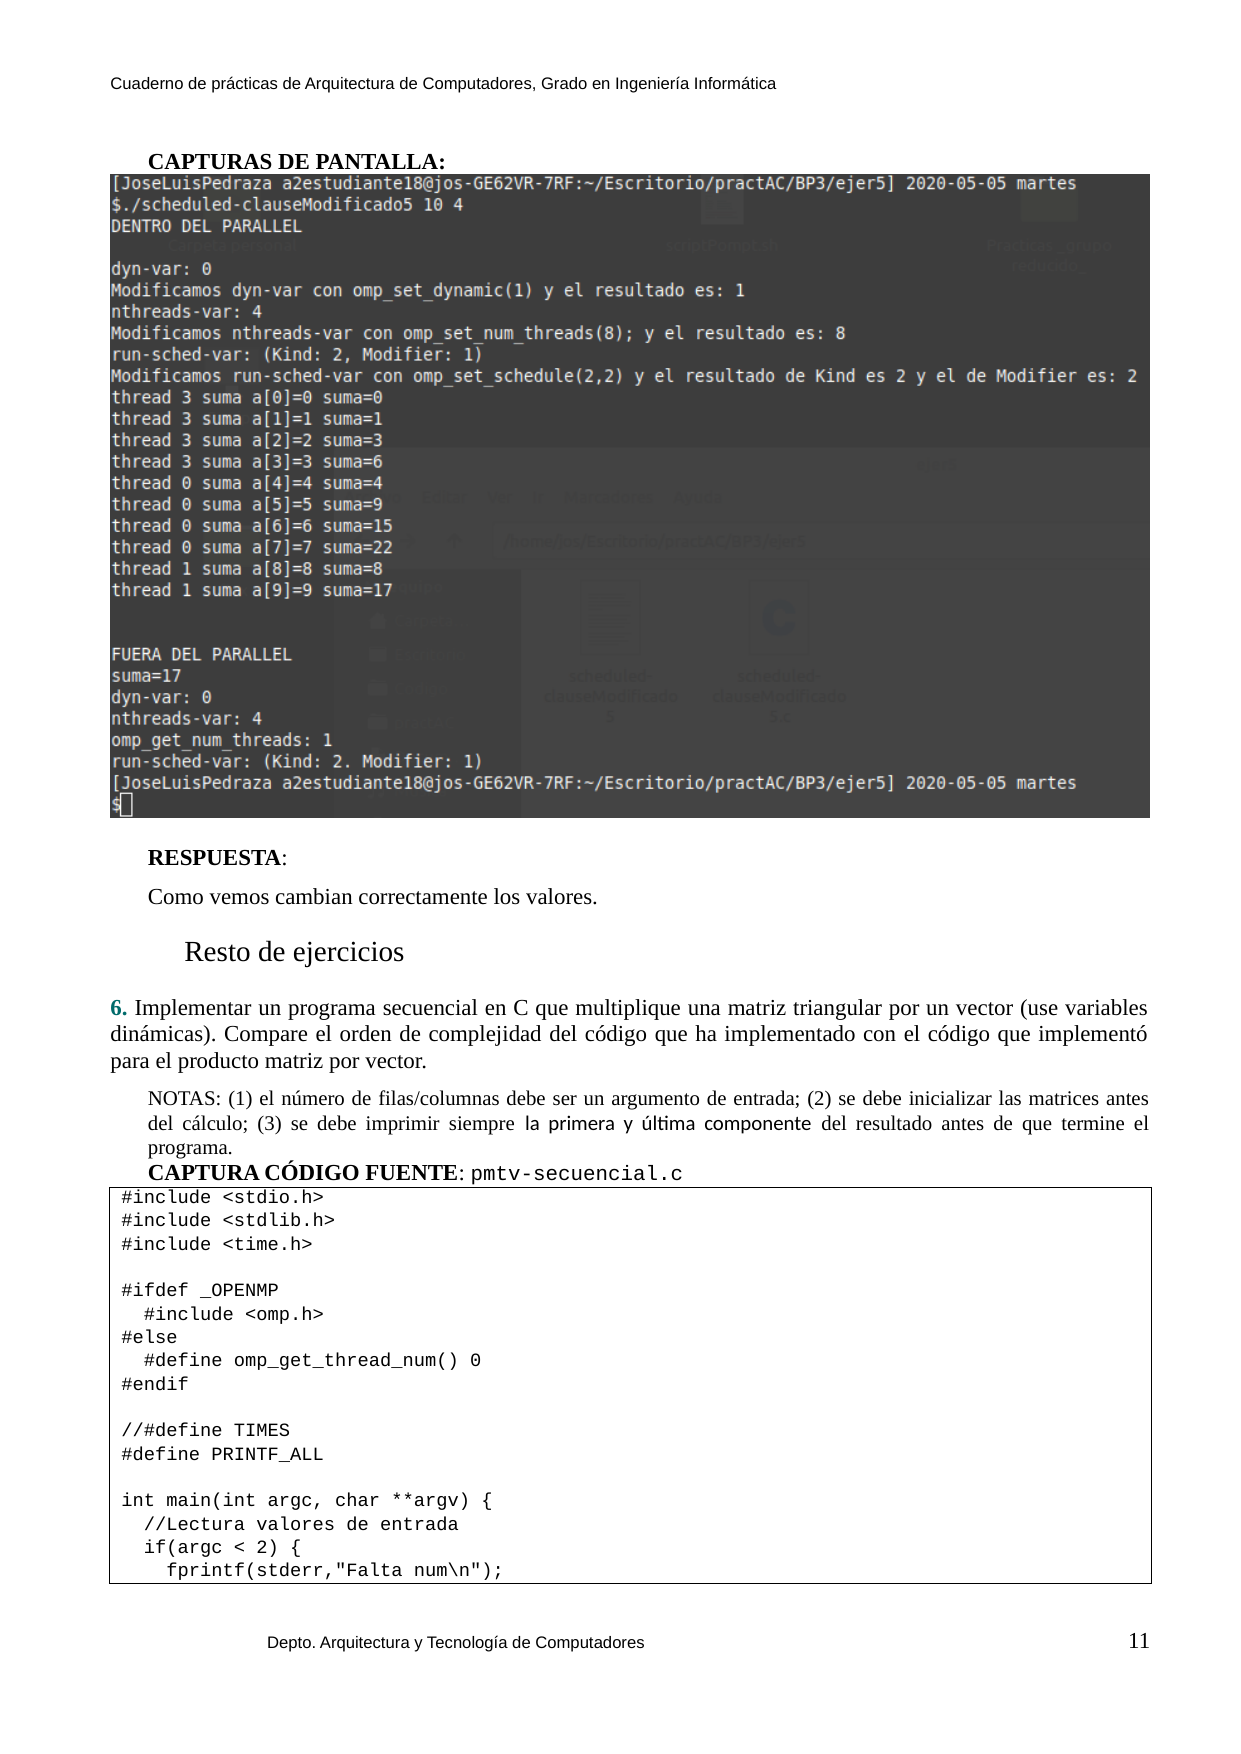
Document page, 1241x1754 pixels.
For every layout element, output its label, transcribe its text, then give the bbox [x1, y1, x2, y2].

table_header #include <stdio.h> #include <stdlib.h> #include <time.h> #ifdef _OPENMP #include <omp.h> #else #define omp_get_thread_num() 0 #endif //#define TIMES #define PRINTF_ALL int main(int argc, char **argv) { //Lectura valores de entrada if(argc < 2) { fprintf(stderr,"Falta num\n"); [110, 1188, 1151, 1582]
text CAPTURAS DE PANTALLA: [148, 148, 1150, 174]
list Como vemos cambian correctamente los valores. [148, 883, 1150, 909]
text CAPTURA CÓDIGO FUENTE: pmtv-secuencial.c [148, 1159, 1150, 1187]
subtitle Resto de ejercicios [148, 934, 1150, 968]
list NOTAS: (1) el número de filas/columnas debe ser un argumento de entrada; (2) se debe inicializar las matrices antes del cálculo; (3) se debe imprimir siempre la primera y última componente del resultado antes de que termine el programa. [148, 1086, 1150, 1159]
text RESPUESTA: [148, 844, 1150, 870]
list 6. Implementar un programa secuencial en C que multiplique una matriz triangular por un vector (use variables dinámicas). Compare el orden de complejidad del código que ha implementado con el código que implementó para el producto matriz por vector. [110, 994, 1150, 1073]
picture [110, 174, 1150, 818]
